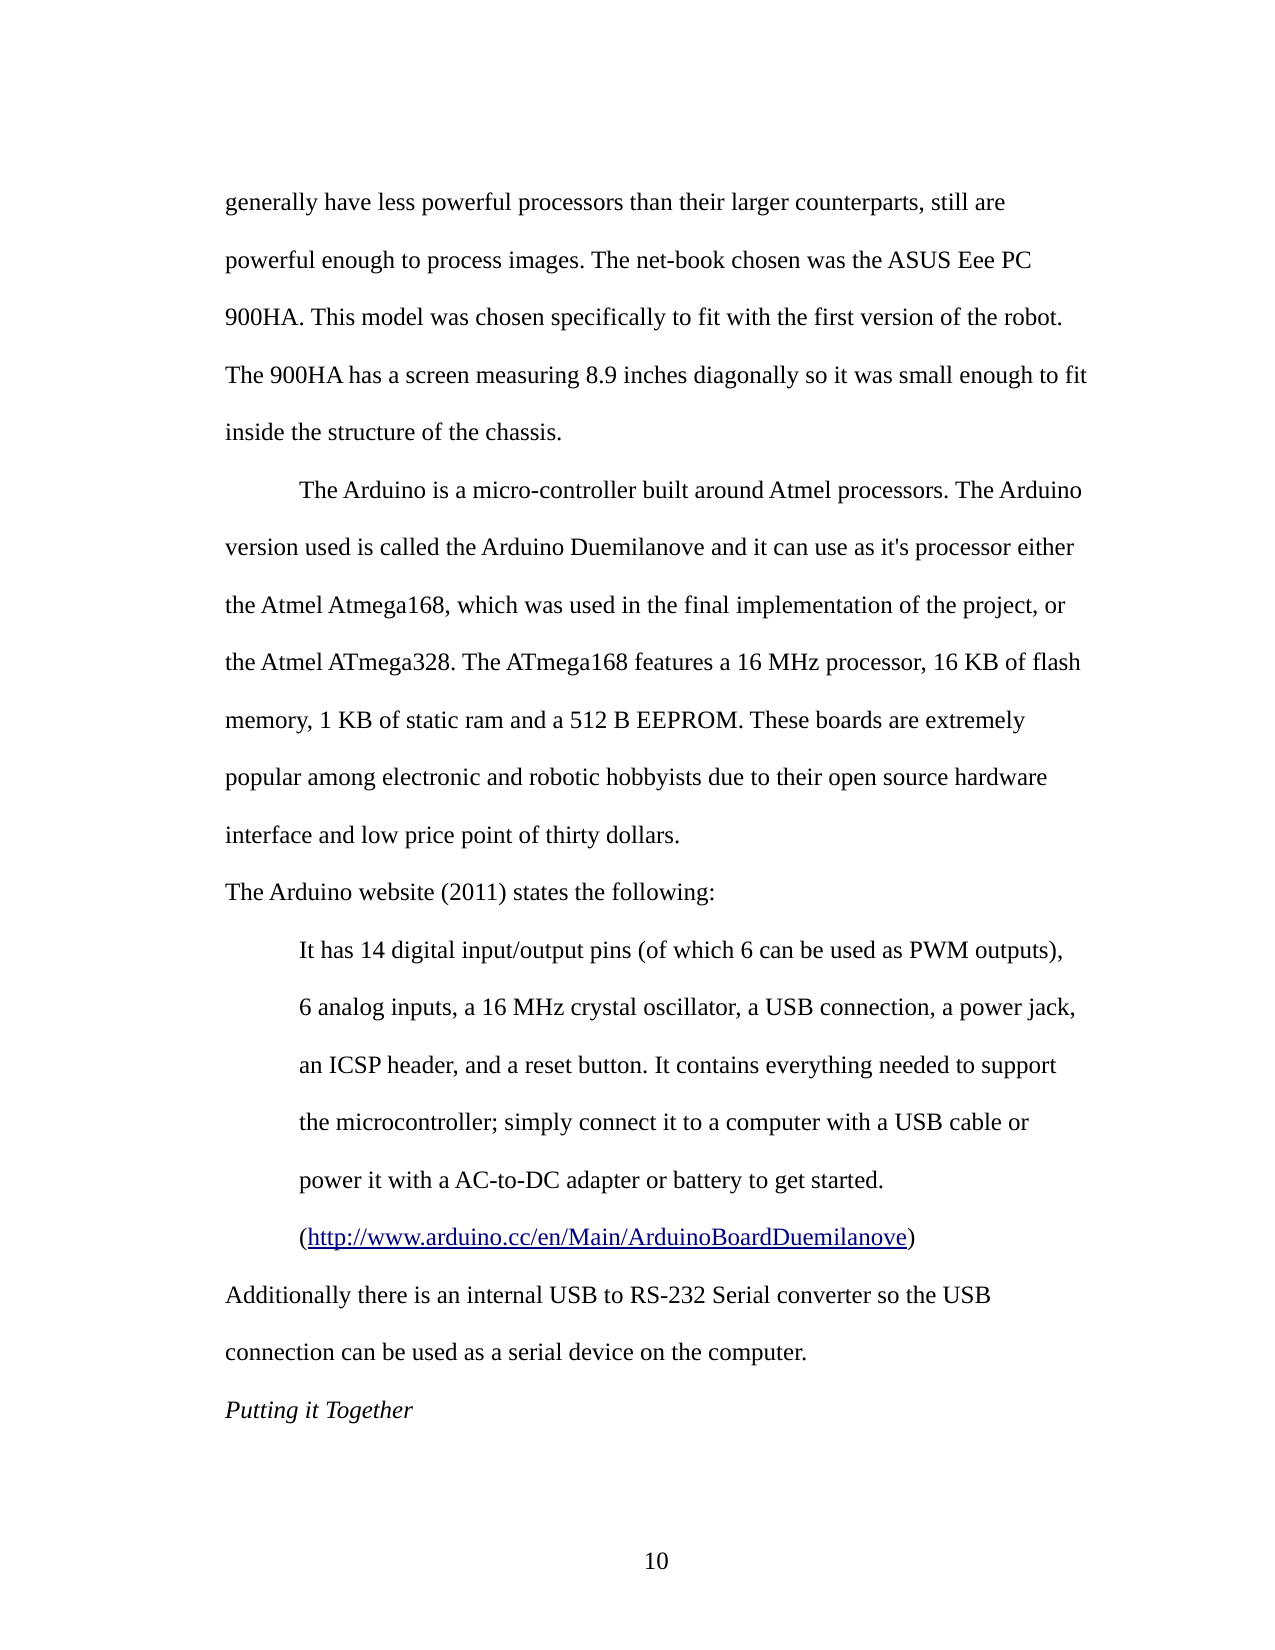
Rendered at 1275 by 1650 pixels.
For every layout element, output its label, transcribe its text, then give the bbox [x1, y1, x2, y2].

text It has 14 digital input/output pins (of which 6 can be used as PWM outputs), 6 analog inputs, a 16 MHz crystal oscillator, a USB connection, a power jack, an ICSP header, and a reset button. It contains everything needed to support the microcontroller; simply connect it to a computer with a USB cable or power it with a AC-to-DC adapter or battery to get started. (http://www.arduino.cc/en/Main/ArduinoBoardDuemilanove) [225, 935, 1087, 1251]
text Additionally there is an internal USB to RS-232 Serial converter so the USB connection can be used as a serial device on the computer. [225, 1280, 1087, 1366]
text The Arduino is a micro-controller built around Atmel processors. The Arduino version used is called the Arduino Duemilanove and it can use as it's processor either the Atmel Atmega168, which was used in the final implementation of the project, or the Atmel ATmega328. The ATmega168 features a 16 MHz processor, 16 KB of flash memory, 1 KB of static ram and a 512 B EEPROM. These boards are extremely popular among electronic and robotic hobbyists due to their open source hardware interface and low price point of thirty dollars. [225, 475, 1087, 849]
text The Arduino website (2011) states the following: [225, 877, 1087, 906]
text generally have less powerful processors than their larger counterparts, still are powerful enough to process images. The net-book chosen was the ASUS Eee PC 900HA. This model was chosen specifically to fit with the first version of the robot. The 900HA has a screen measuring 8.9 inches diagonally so it was small enough to fit inside the structure of the chassis. [225, 187, 1087, 446]
text Putting it Together [225, 1395, 1087, 1424]
